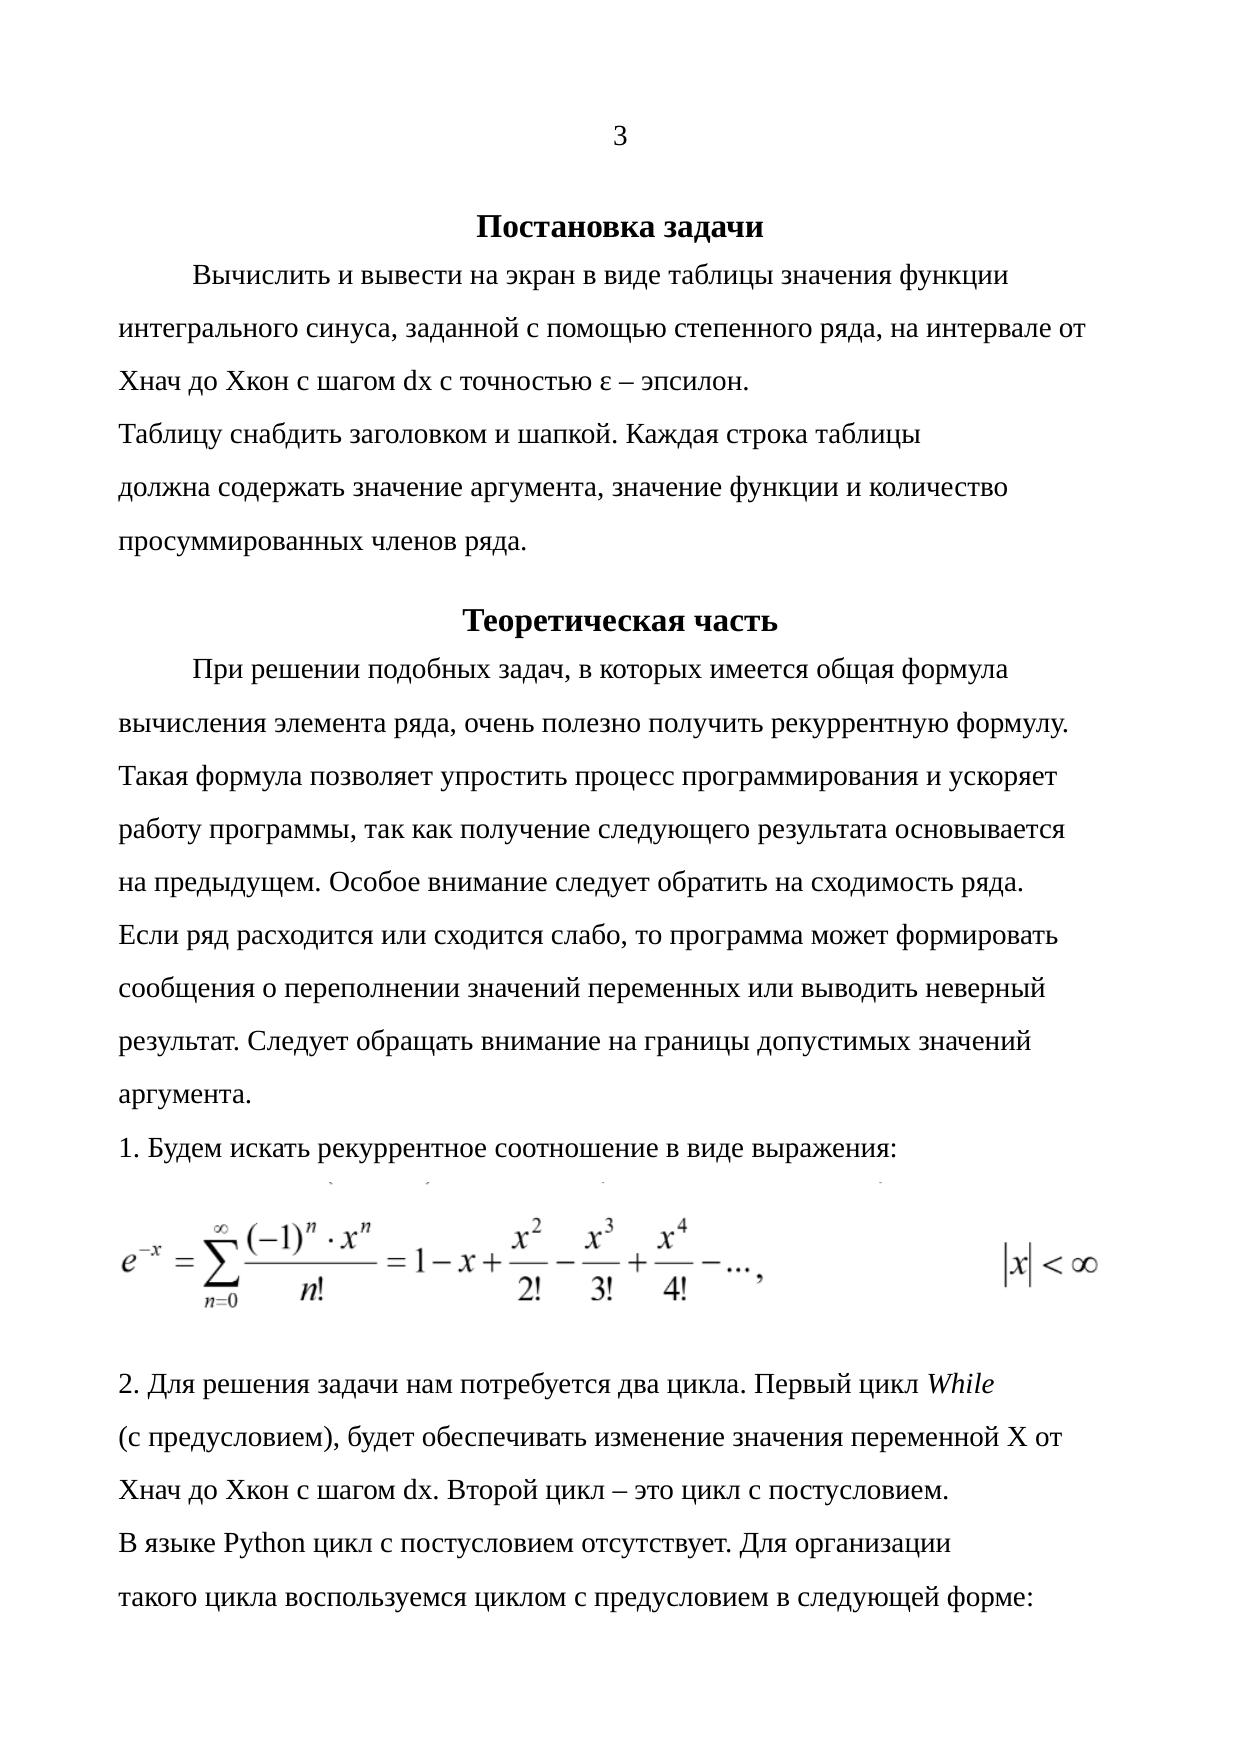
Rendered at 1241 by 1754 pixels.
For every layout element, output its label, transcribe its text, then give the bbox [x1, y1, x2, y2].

text В языке Python цикл с постусловием отсутствует. Для организации [118, 1526, 1122, 1559]
text вычисления элемента ряда, очень полезно получить рекуррентную формулу. [118, 705, 1122, 738]
text 2. Для решения задачи нам потребуется два цикла. Первый цикл While [118, 1366, 1122, 1400]
text Xнач до Xкон с шагом dx. Второй цикл – это цикл с постусловием. [118, 1472, 1122, 1506]
text Вычислить и вывести на экран в виде таблицы значения функции [118, 257, 1122, 291]
picture [118, 1182, 1123, 1333]
text аргумента. [118, 1077, 1122, 1110]
subtitle Постановка задачи [118, 206, 1122, 244]
text Xнач до Xкон с шагом dx с точностью ε – эпсилон. [118, 363, 1122, 397]
subtitle Теоретическая часть [118, 601, 1122, 639]
text такого цикла воспользуемся циклом с предусловием в следующей форме: [118, 1579, 1122, 1612]
text 1. Будем искать рекуррентное соотношение в виде выражения: [118, 1130, 1122, 1163]
text сообщения о переполнении значений переменных или выводить неверный [118, 970, 1122, 1004]
text просуммированных членов ряда. [118, 523, 1122, 556]
text интегрального синуса, заданной с помощью степенного ряда, на интервале от [118, 310, 1122, 344]
text (с предусловием), будет обеспечивать изменение значения переменной X от [118, 1419, 1122, 1453]
text работу программы, так как получение следующего результата основывается [118, 811, 1122, 844]
text на предыдущем. Особое внимание следует обратить на сходимость ряда. [118, 864, 1122, 898]
text Такая формула позволяет упростить процесс программирования и ускоряет [118, 758, 1122, 791]
text должна содержать значение аргумента, значение функции и количество [118, 469, 1122, 503]
text Таблицу снабдить заголовком и шапкой. Каждая строка таблицы [118, 416, 1122, 450]
text При решении подобных задач, в которых имеется общая формула [118, 652, 1122, 685]
text Если ряд расходится или сходится слабо, то программа может формировать [118, 917, 1122, 951]
text результат. Следует обращать внимание на границы допустимых значений [118, 1023, 1122, 1057]
